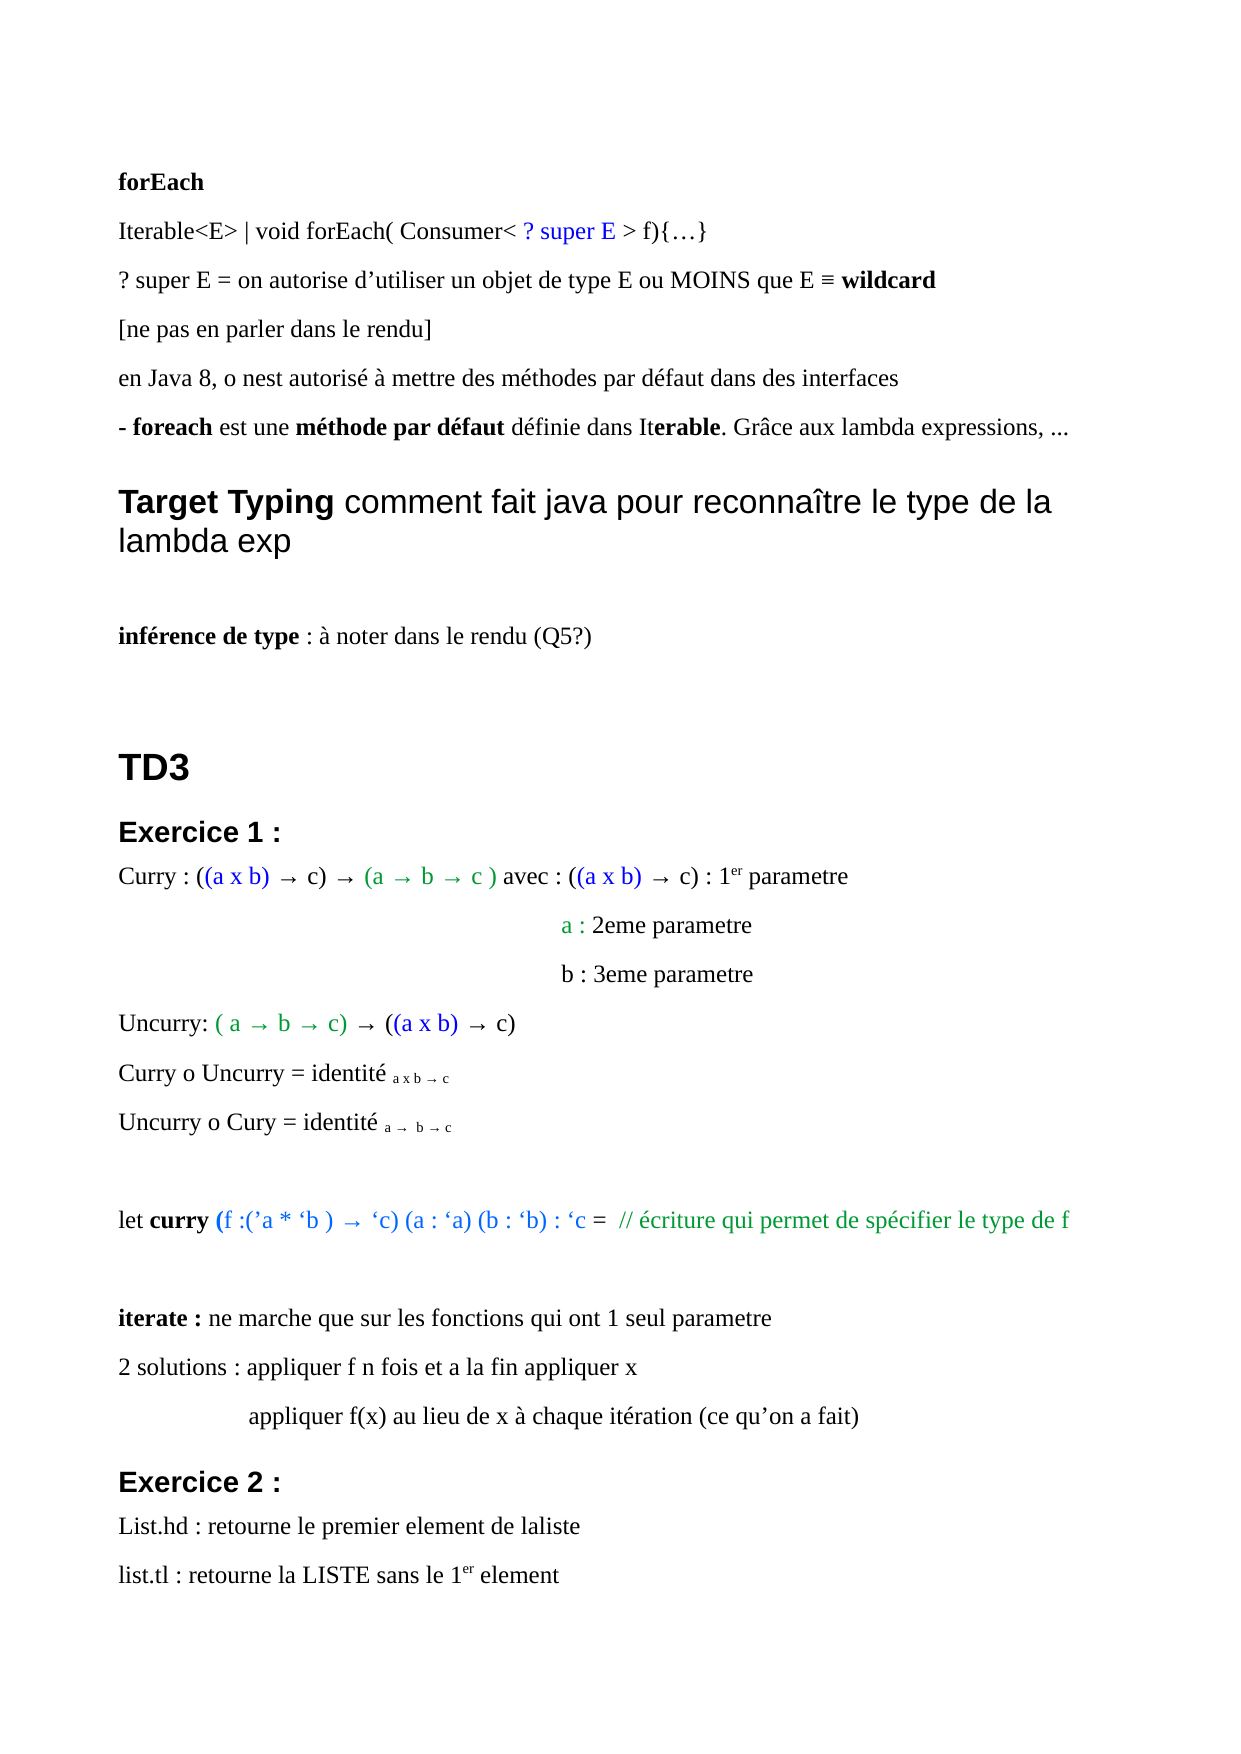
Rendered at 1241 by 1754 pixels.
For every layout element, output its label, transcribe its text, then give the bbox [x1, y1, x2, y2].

text ? super E = on autorise d’utiliser un objet de type E ou MOINS que E ≡ wildcard [118, 265, 1122, 294]
text a : 2eme parametre [118, 910, 1122, 939]
text iterate : ne marche que sur les fonctions qui ont 1 seul parametre [118, 1303, 1122, 1332]
text let curry (f :(’a * ‘b ) → ‘c) (a : ‘a) (b : ‘b) : ‘c = // écriture qui permet de spécifier le type de f [118, 1205, 1122, 1233]
subtitle TD3 [118, 744, 1122, 788]
text [ne pas en parler dans le rendu] [118, 314, 1122, 343]
text appliquer f(x) au lieu de x à chaque itération (ce qu’on a fait) [118, 1401, 1122, 1430]
text inférence de type : à noter dans le rendu (Q5?) [118, 621, 1122, 650]
subtitle Target Typing comment fait java pour reconnaître le type de la lambda exp [118, 482, 1122, 560]
text - foreach est une méthode par défaut définie dans Iterable. Grâce aux lambda expressions, ... [118, 412, 1122, 441]
subtitle Exercice 1 : [118, 815, 1122, 849]
text Uncurry: ( a → b → c) → ((a x b) → c) [118, 1008, 1122, 1037]
text 2 solutions : appliquer f n fois et a la fin appliquer x [118, 1352, 1122, 1381]
text Curry : ((a x b) → c) → (a → b → c ) avec : ((a x b) → c) : 1er parametre [118, 861, 1122, 890]
text list.tl : retourne la LISTE sans le 1er element [118, 1560, 1122, 1589]
text en Java 8, o nest autorisé à mettre des méthodes par défaut dans des interfaces [118, 363, 1122, 392]
text Iterable<E> | void forEach( Consumer< ? super E > f){…} [118, 216, 1122, 245]
subtitle Exercice 2 : [118, 1465, 1122, 1498]
text Uncurry o Cury = identité a → b → c [118, 1107, 1122, 1135]
text forEach [118, 167, 1122, 196]
text b : 3eme parametre [118, 959, 1122, 988]
text List.hd : retourne le premier element de laliste [118, 1511, 1122, 1540]
text Curry o Uncurry = identité a x b → c [118, 1058, 1122, 1086]
